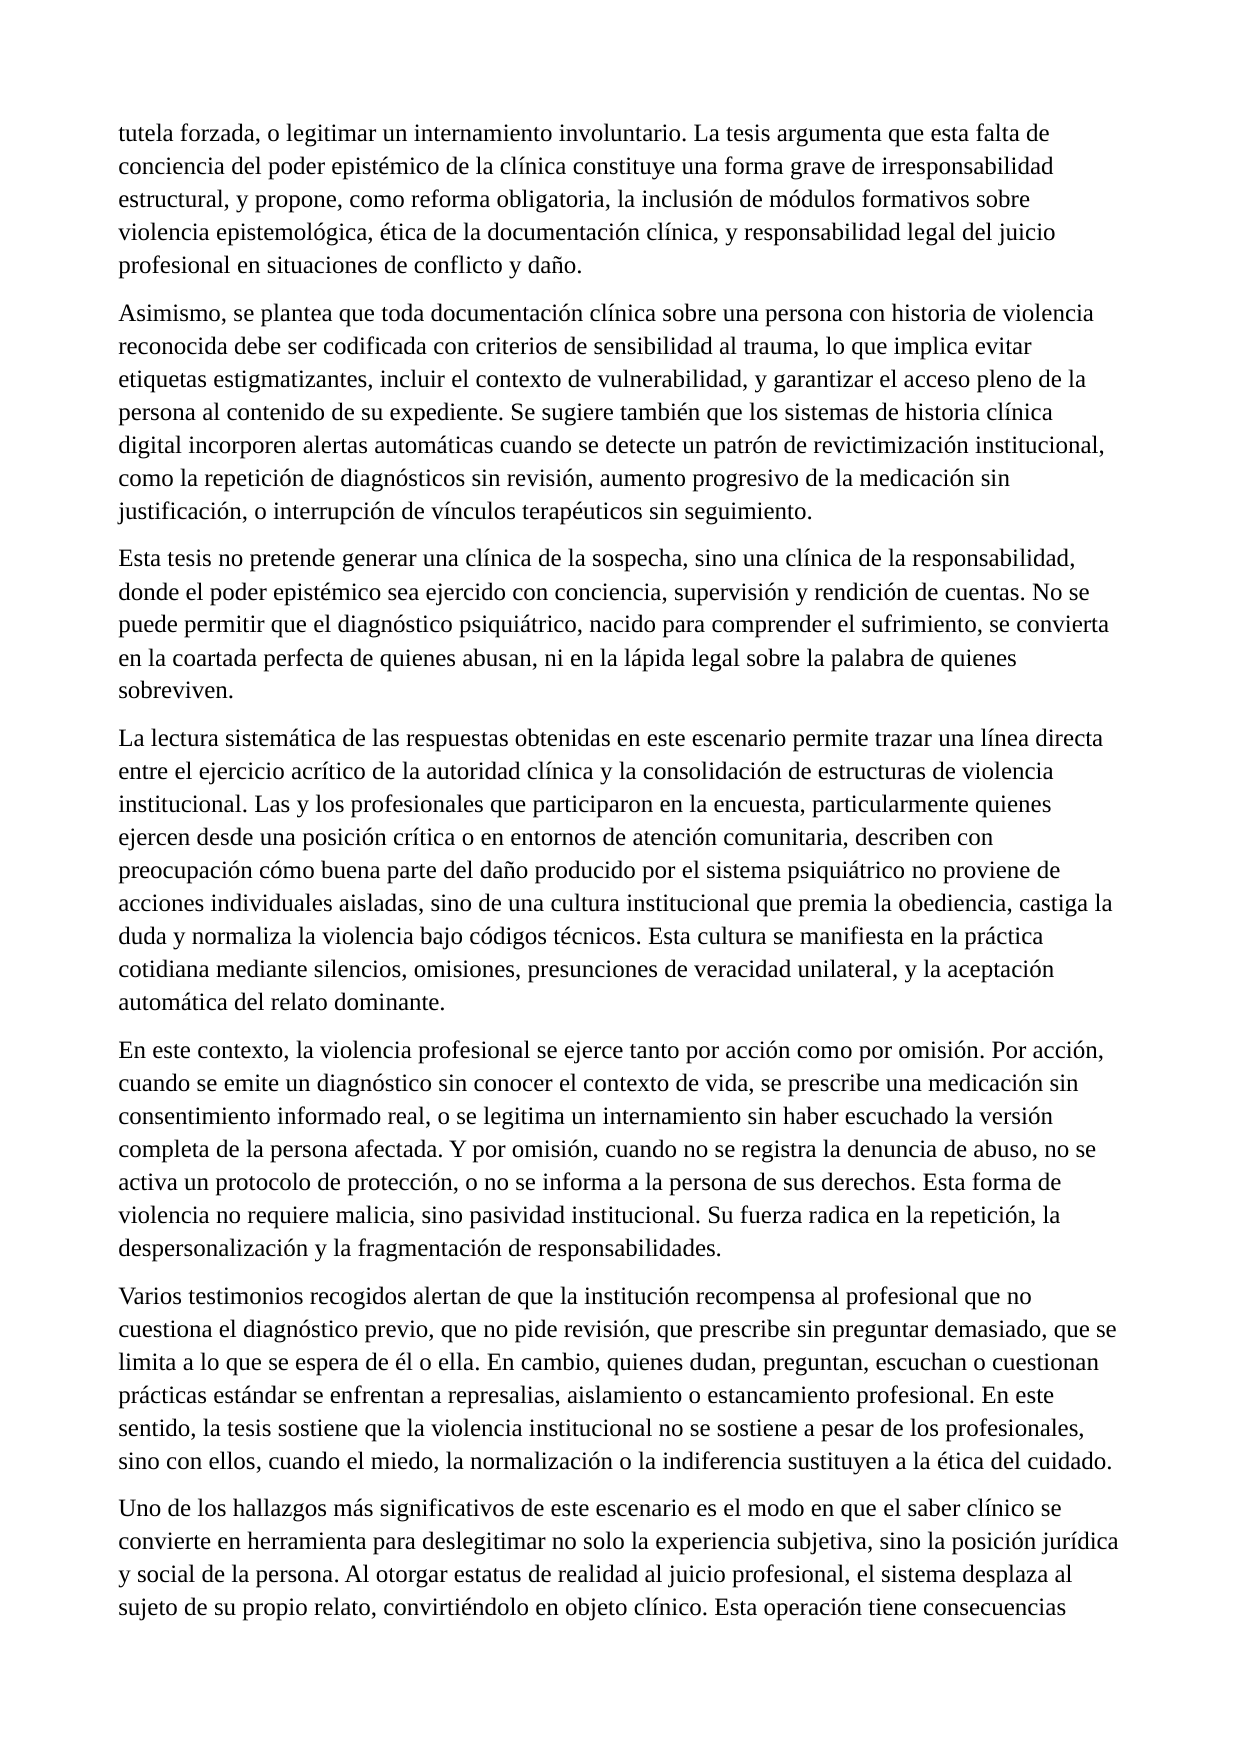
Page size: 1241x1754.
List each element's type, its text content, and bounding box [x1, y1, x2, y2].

text tutela forzada, o legitimar un internamiento involuntario. La tesis argumenta que esta falta de conciencia del poder epistémico de la clínica constituye una forma grave de irresponsabilidad estructural, y propone, como reforma obligatoria, la inclusión de módulos formativos sobre violencia epistemológica, ética de la documentación clínica, y responsabilidad legal del juicio profesional en situaciones de conflicto y daño. [118, 118, 1122, 279]
text Esta tesis no pretende generar una clínica de la sospecha, sino una clínica de la responsabilidad, donde el poder epistémico sea ejercido con conciencia, supervisión y rendición de cuentas. No se puede permitir que el diagnóstico psiquiátrico, nacido para comprender el sufrimiento, se convierta en la coartada perfecta de quienes abusan, ni en la lápida legal sobre la palabra de quienes sobreviven. [118, 543, 1122, 704]
text Asimismo, se plantea que toda documentación clínica sobre una persona con historia de violencia reconocida debe ser codificada con criterios de sensibilidad al trauma, lo que implica evitar etiquetas estigmatizantes, incluir el contexto de vulnerabilidad, y garantizar el acceso pleno de la persona al contenido de su expediente. Se sugiere también que los sistemas de historia clínica digital incorporen alertas automáticas cuando se detecte un patrón de revictimización institucional, como la repetición de diagnósticos sin revisión, aumento progresivo de la medicación sin justificación, o interrupción de vínculos terapéuticos sin seguimiento. [118, 298, 1122, 525]
text Uno de los hallazgos más significativos de este escenario es el modo en que el saber clínico se convierte en herramienta para deslegitimar no solo la experiencia subjetiva, sino la posición jurídica y social de la persona. Al otorgar estatus de realidad al juicio profesional, el sistema desplaza al sujeto de su propio relato, convirtiéndolo en objeto clínico. Esta operación tiene consecuencias [118, 1493, 1122, 1621]
text En este contexto, la violencia profesional se ejerce tanto por acción como por omisión. Por acción, cuando se emite un diagnóstico sin conocer el contexto de vida, se prescribe una medicación sin consentimiento informado real, o se legitima un internamiento sin haber escuchado la versión completa de la persona afectada. Y por omisión, cuando no se registra la denuncia de abuso, no se activa un protocolo de protección, o no se informa a la persona de sus derechos. Esta forma de violencia no requiere malicia, sino pasividad institucional. Su fuerza radica en la repetición, la despersonalización y la fragmentación de responsabilidades. [118, 1035, 1122, 1262]
text Varios testimonios recogidos alertan de que la institución recompensa al profesional que no cuestiona el diagnóstico previo, que no pide revisión, que prescribe sin preguntar demasiado, que se limita a lo que se espera de él o ella. En cambio, quienes dudan, preguntan, escuchan o cuestionan prácticas estándar se enfrentan a represalias, aislamiento o estancamiento profesional. En este sentido, la tesis sostiene que la violencia institucional no se sostiene a pesar de los profesionales, sino con ellos, cuando el miedo, la normalización o la indiferencia sustituyen a la ética del cuidado. [118, 1281, 1122, 1474]
text La lectura sistemática de las respuestas obtenidas en este escenario permite trazar una línea directa entre el ejercicio acrítico de la autoridad clínica y la consolidación de estructuras de violencia institucional. Las y los profesionales que participaron en la encuesta, particularmente quienes ejercen desde una posición crítica o en entornos de atención comunitaria, describen con preocupación cómo buena parte del daño producido por el sistema psiquiátrico no proviene de acciones individuales aisladas, sino de una cultura institucional que premia la obediencia, castiga la duda y normaliza la violencia bajo códigos técnicos. Esta cultura se manifiesta en la práctica cotidiana mediante silencios, omisiones, presunciones de veracidad unilateral, y la aceptación automática del relato dominante. [118, 723, 1122, 1016]
